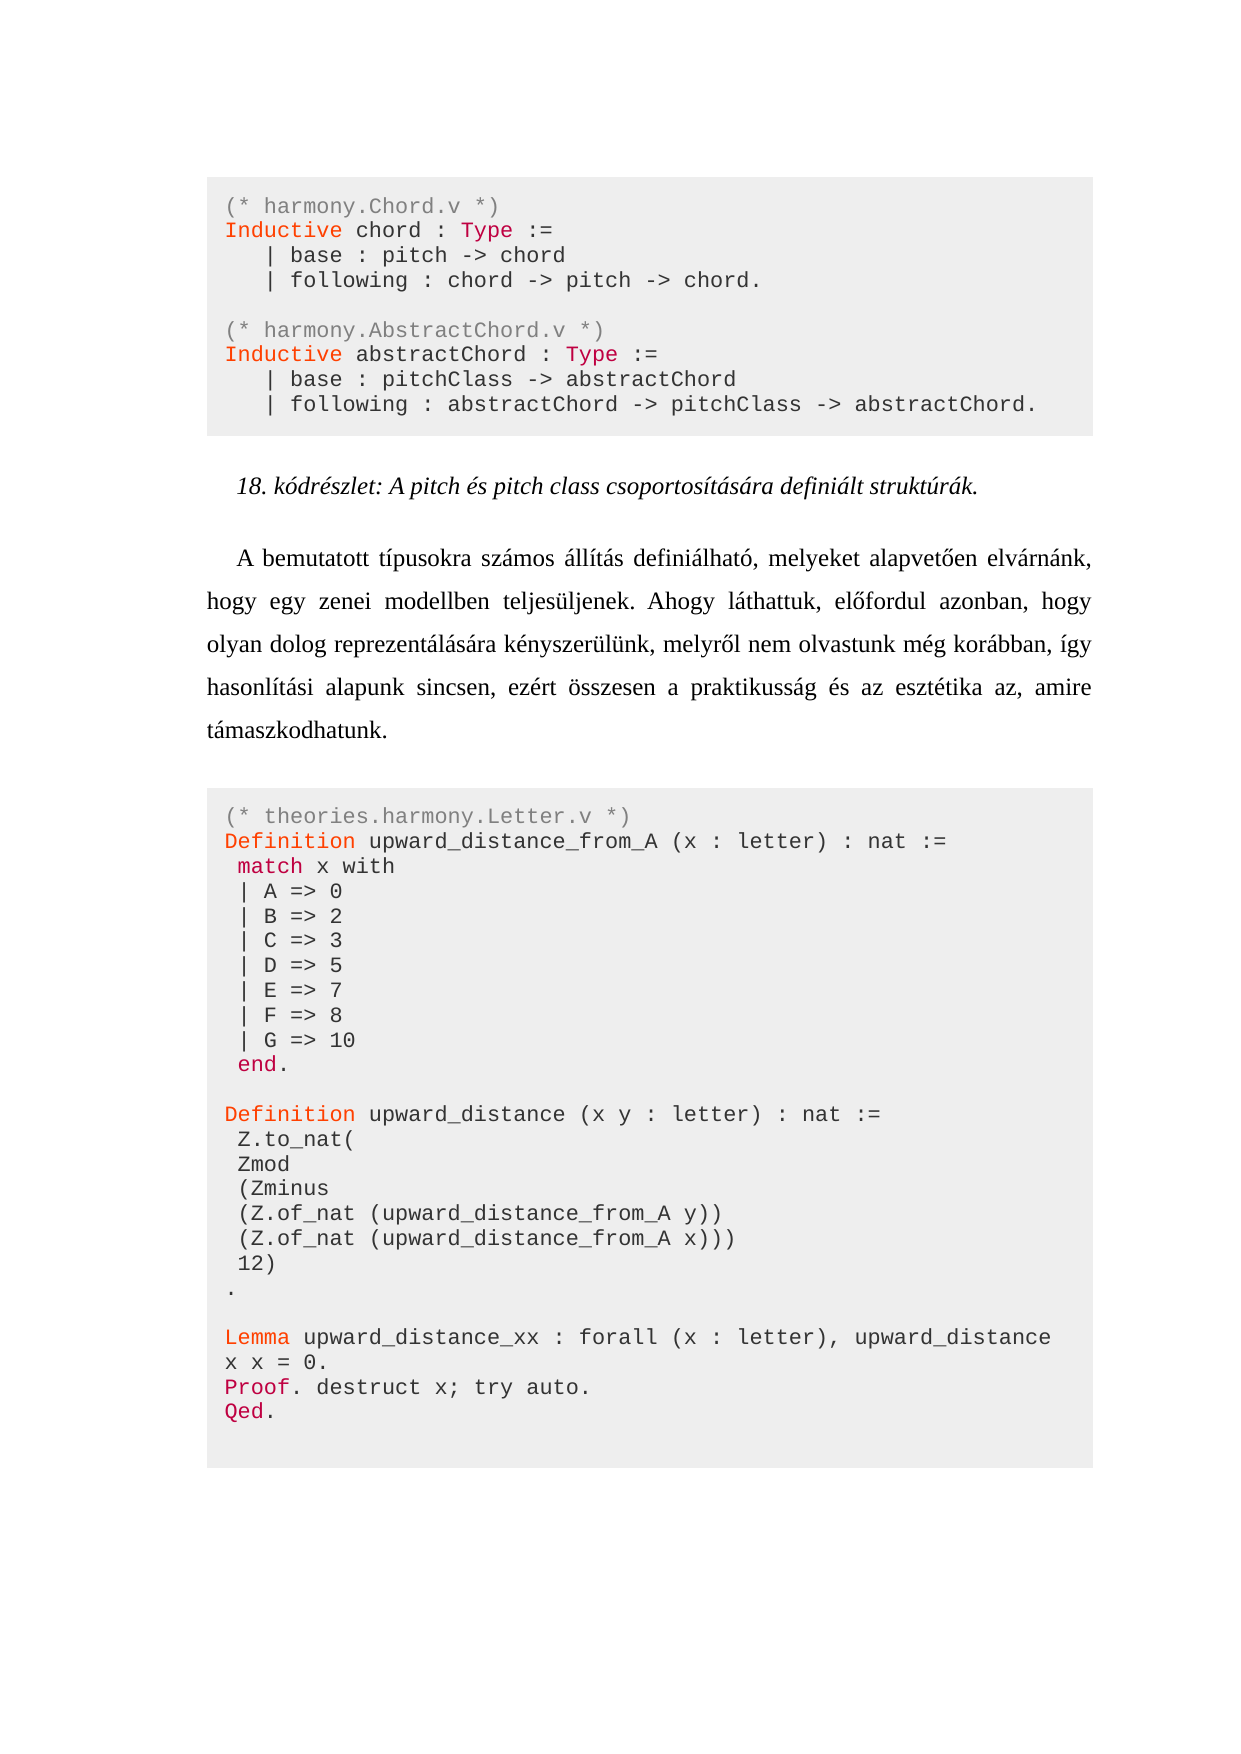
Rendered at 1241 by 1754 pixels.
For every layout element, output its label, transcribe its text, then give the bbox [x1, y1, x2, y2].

text A bemutatott típusokra számos állítás definiálható, melyeket alapvetően elvárnánk, hogy egy zenei modellben teljesüljenek. Ahogy láthattuk, előfordul azonban, hogy olyan dolog reprezentálására kényszerülünk, melyről nem olvastunk még korábban, így hasonlítási alapunk sincsen, ezért összesen a praktikusság és az esztétika az, amire támaszkodhatunk. [207, 543, 1093, 744]
text (* theories.harmony.Letter.v *) Definition upward_distance_from_A (x : letter) : nat := match x with | A => 0 | B => 2 | C => 3 | D => 5 | E => 7 | F => 8 | G => 10 end. Definition upward_distance (x y : letter) : nat := Z.to_nat( Zmod (Zminus (Z.of_nat (upward_distance_from_A y)) (Z.of_nat (upward_distance_from_A x))) 12) . Lemma upward_distance_xx : forall (x : letter), upward_distance x x = 0. Proof. destruct x; try auto. Qed. [207, 788, 1093, 1468]
text (* harmony.Chord.v *) Inductive chord : Type := | base : pitch -> chord | following : chord -> pitch -> chord. (* harmony.AbstractChord.v *) Inductive abstractChord : Type := | base : pitchClass -> abstractChord | following : abstractChord -> pitchClass -> abstractChord. [207, 177, 1093, 436]
text 18. kódrészlet: A pitch és pitch class csoportosítására definiált struktúrák. [207, 471, 1093, 500]
